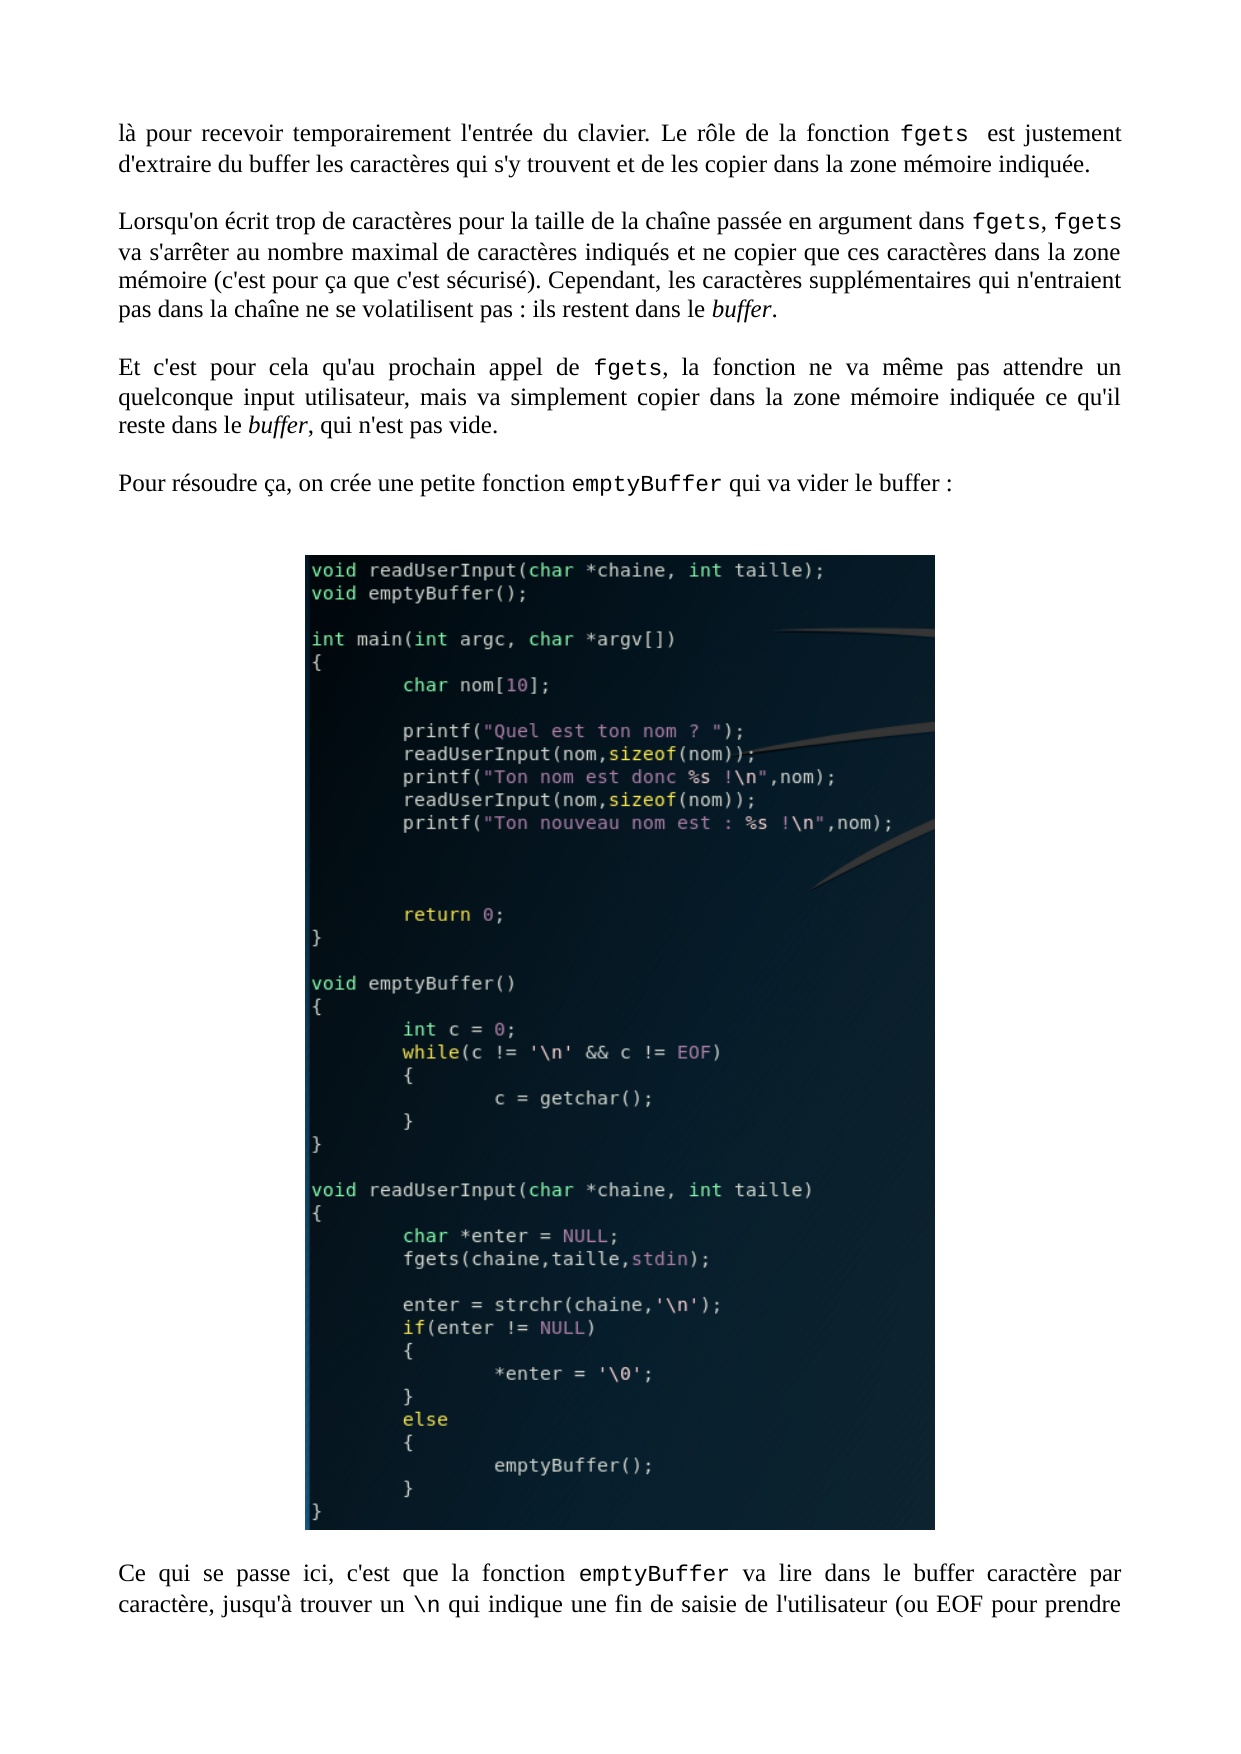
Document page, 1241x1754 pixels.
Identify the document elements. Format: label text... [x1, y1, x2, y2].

text Pour résoudre ça, on crée une petite fonction emptyBuffer qui va vider le buffer : [118, 468, 1122, 498]
text Ce qui se passe ici, c'est que la fonction emptyBuffer va lire dans le buffer caractère par caractère, jusqu'à trouver un \n qui indique une fin de saisie de l'utilisateur (ou EOF pour prendre [118, 1558, 1122, 1619]
text Lorsqu'on écrit trop de caractères pour la taille de la chaîne passée en argument dans fgets, fgets va s'arrêter au nombre maximal de caractères indiqués et ne copier que ces caractères dans la zone mémoire (c'est pour ça que c'est sécurisé). Cependant, les caractères supplémentaires qui n'entraient pas dans la chaîne ne se volatilisent pas : ils restent dans le buffer. [118, 206, 1122, 323]
text là pour recevoir temporairement l'entrée du clavier. Le rôle de la fonction fgets est justement d'extraire du buffer les caractères qui s'y trouvent et de les copier dans la zone mémoire indiquée. [118, 118, 1122, 178]
text Et c'est pour cela qu'au prochain appel de fgets, la fonction ne va même pas attendre un quelconque input utilisateur, mais va simplement copier dans la zone mémoire indiquée ce qu'il reste dans le buffer, qui n'est pas vide. [118, 352, 1122, 439]
